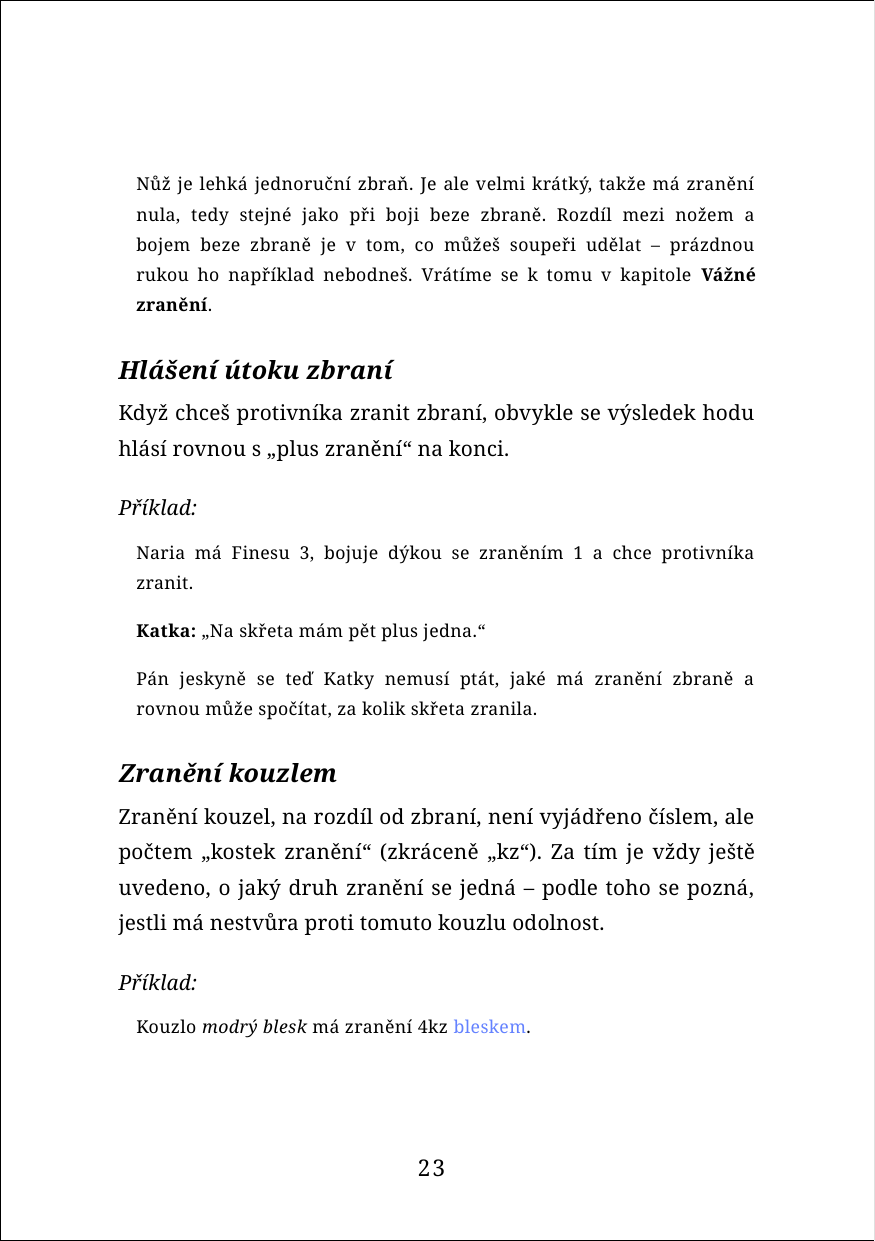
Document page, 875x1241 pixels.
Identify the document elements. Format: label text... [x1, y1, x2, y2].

subtitle Zranění kouzlem [118, 756, 756, 790]
text Příklad: [118, 968, 756, 996]
text Zranění kouzel, na rozdíl od zbraní, není vyjádřeno číslem, ale počtem „kostek zranění“ (zkráceně „kz“). Za tím je vždy ještě uvedeno, o jaký druh zranění se jedná – podle toho se pozná, jestli má nestvůra proti tomuto kouzlu odolnost. [118, 802, 756, 937]
text Kouzlo modrý blesk má zranění 4kz bleskem. [136, 1015, 756, 1039]
subtitle Hlášení útoku zbraní [118, 352, 756, 386]
text Naria má Finesu 3, bojuje dýkou se zraněním 1 a chce protivníka zranit. [136, 540, 756, 594]
text Když chceš protivníka zranit zbraní, obvykle se výsledek hodu hlásí rovnou s „plus zranění“ na konci. [118, 398, 756, 462]
text Katka: „Na skřeta mám pět plus jedna.“ [136, 618, 756, 642]
text Pán jeskyně se teď Katky nemusí ptát, jaké má zranění zbraně a rovnou může spočítat, za kolik skřeta zranila. [136, 666, 756, 721]
text Nůž je lehká jednoruční zbraň. Je ale velmi krátký, takže má zranění nula, tedy stejné jako při boji beze zbraně. Rozdíl mezi nožem a bojem beze zbraně je v tom, co můžeš soupeři udělat – prázdnou rukou ho například nebodneš. Vrátíme se k tomu v kapitole Vážné zranění. [136, 172, 756, 317]
text Příklad: [118, 493, 756, 521]
